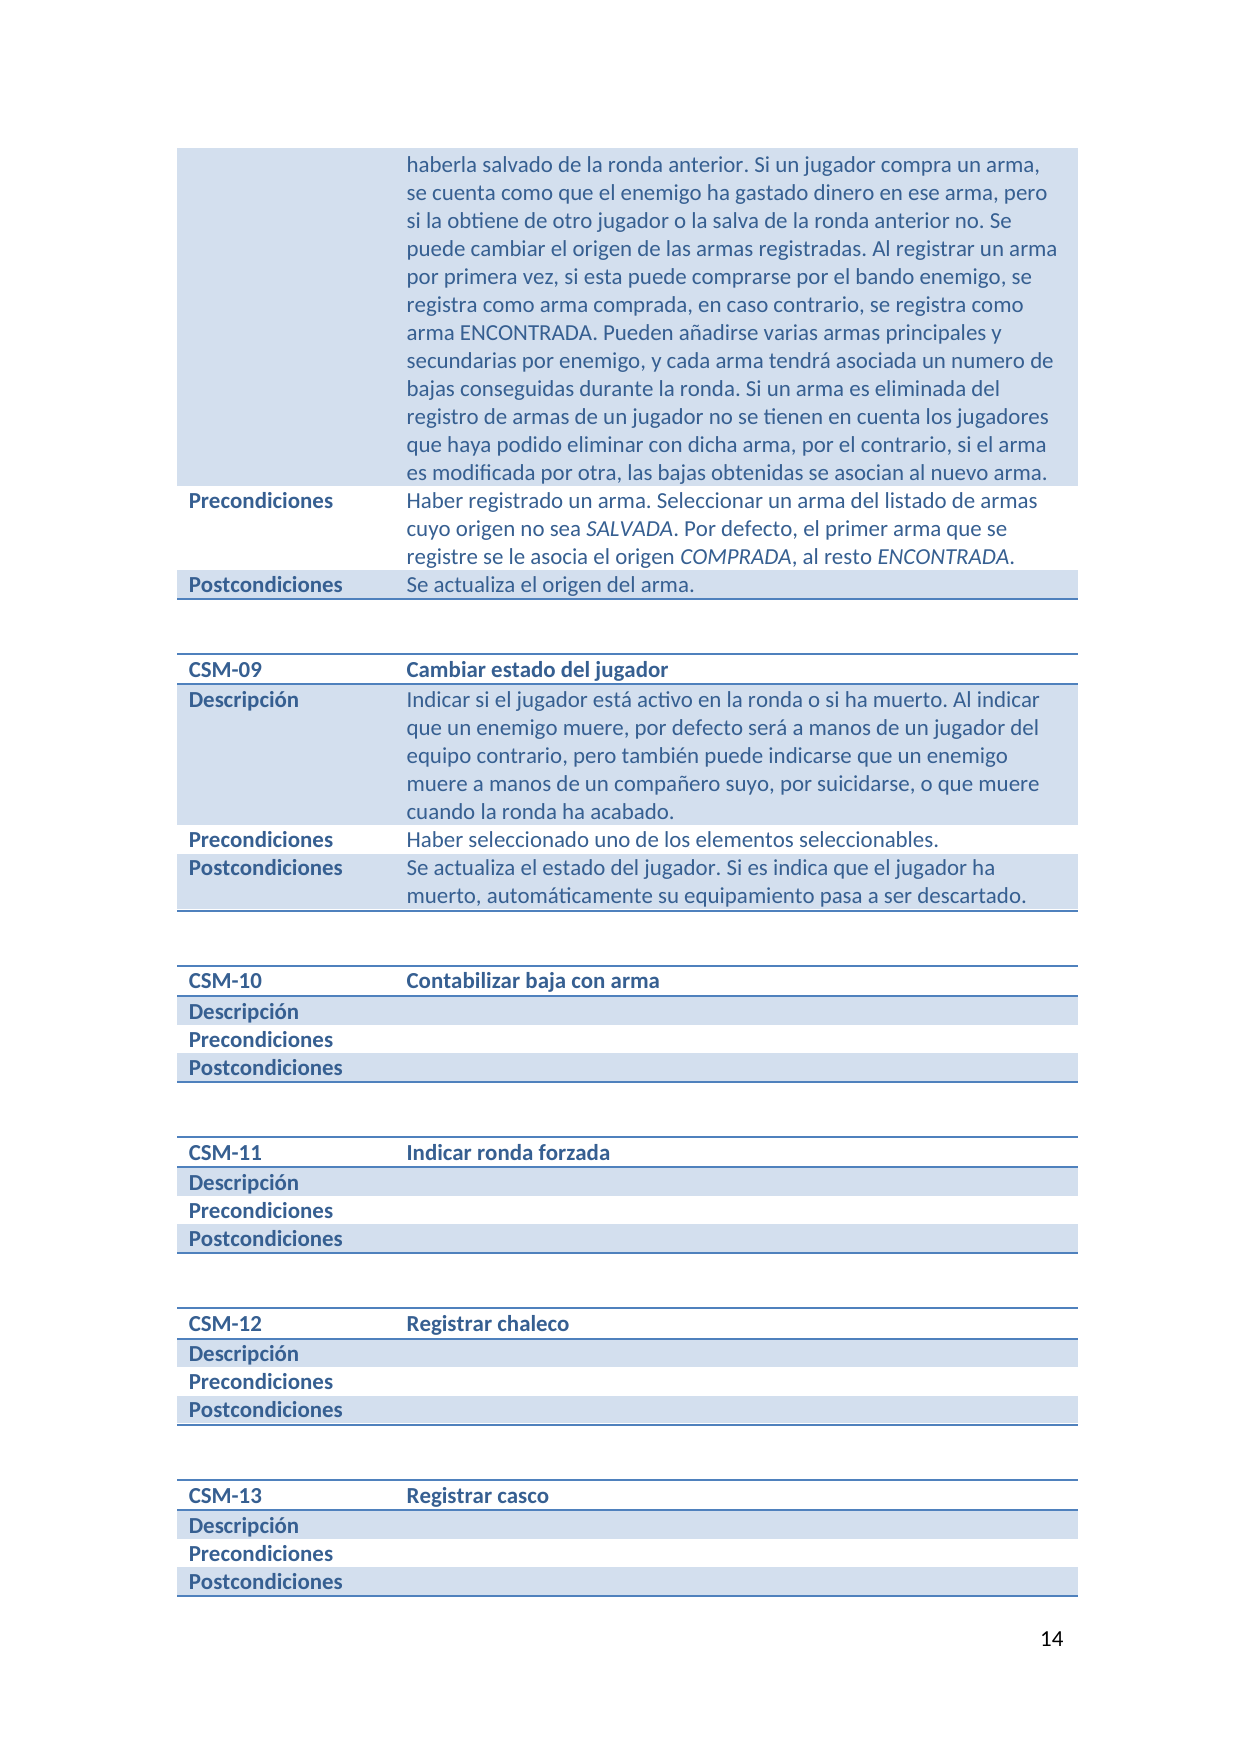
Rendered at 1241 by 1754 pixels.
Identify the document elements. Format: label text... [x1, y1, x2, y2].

table_header Registrar casco [395, 1481, 1078, 1509]
table_cell [395, 1368, 1078, 1396]
table_cell Se actualiza el origen del arma. [395, 570, 1078, 598]
table_header Cambiar estado del jugador [395, 655, 1078, 683]
table_cell Postcondiciones [177, 570, 395, 598]
table_cell [395, 1224, 1078, 1252]
table_cell Descripción [177, 997, 395, 1025]
table_header CSM-09 [177, 655, 395, 683]
table_cell Postcondiciones [177, 1396, 395, 1423]
table_cell [395, 1396, 1078, 1423]
table_header CSM-13 [177, 1481, 395, 1509]
table_cell Descripción [177, 685, 395, 825]
table_cell [395, 997, 1078, 1025]
table_cell [395, 1511, 1078, 1539]
table_cell Descripción [177, 1340, 395, 1367]
table_cell [395, 1025, 1078, 1053]
table_cell Precondiciones [177, 486, 395, 570]
table_cell Precondiciones [177, 1368, 395, 1396]
table_cell [395, 1168, 1078, 1196]
table_cell Precondiciones [177, 825, 395, 853]
table_cell Se actualiza el estado del jugador. Si es indica que el jugador ha muerto, automáticamente su equipamiento pasa a ser descartado. [395, 854, 1078, 909]
table_cell [395, 1567, 1078, 1595]
table_cell [395, 1340, 1078, 1367]
table_header CSM-12 [177, 1309, 395, 1337]
table_cell [395, 1539, 1078, 1567]
table_cell [395, 1196, 1078, 1224]
table_cell [177, 148, 395, 486]
table_cell Haber seleccionado uno de los elementos seleccionables. [395, 825, 1078, 853]
table_header Registrar chaleco [395, 1309, 1078, 1337]
table_cell Postcondiciones [177, 854, 395, 909]
table_cell Postcondiciones [177, 1224, 395, 1252]
table_cell Indicar si el jugador está activo en la ronda o si ha muerto. Al indicar que un enemigo muere, por defecto será a manos de un jugador del equipo contrario, pero también puede indicarse que un enemigo muere a manos de un compañero suyo, por suicidarse, o que muere cuando la ronda ha acabado. [395, 685, 1078, 825]
table_header Contabilizar baja con arma [395, 967, 1078, 995]
table_header CSM-10 [177, 967, 395, 995]
table_header Indicar ronda forzada [395, 1138, 1078, 1166]
table_cell Postcondiciones [177, 1053, 395, 1081]
table_cell Haber registrado un arma. Seleccionar un arma del listado de armas cuyo origen no sea SALVADA. Por defecto, el primer arma que se registre se le asocia el origen COMPRADA, al resto ENCONTRADA. [395, 486, 1078, 570]
table_cell Precondiciones [177, 1539, 395, 1567]
table_cell Precondiciones [177, 1025, 395, 1053]
table_cell Descripción [177, 1168, 395, 1196]
table_cell Postcondiciones [177, 1567, 395, 1595]
table_cell Precondiciones [177, 1196, 395, 1224]
table_header CSM-11 [177, 1138, 395, 1166]
table_cell haberla salvado de la ronda anterior. Si un jugador compra un arma, se cuenta como que el enemigo ha gastado dinero en ese arma, pero si la obtiene de otro jugador o la salva de la ronda anterior no. Se puede cambiar el origen de las armas registradas. Al registrar un arma por primera vez, si esta puede comprarse por el bando enemigo, se registra como arma comprada, en caso contrario, se registra como arma ENCONTRADA. Pueden añadirse varias armas principales y secundarias por enemigo, y cada arma tendrá asociada un numero de bajas conseguidas durante la ronda. Si un arma es eliminada del registro de armas de un jugador no se tienen en cuenta los jugadores que haya podido eliminar con dicha arma, por el contrario, si el arma es modificada por otra, las bajas obtenidas se asocian al nuevo arma. [395, 148, 1078, 486]
table_cell [395, 1053, 1078, 1081]
table_cell Descripción [177, 1511, 395, 1539]
